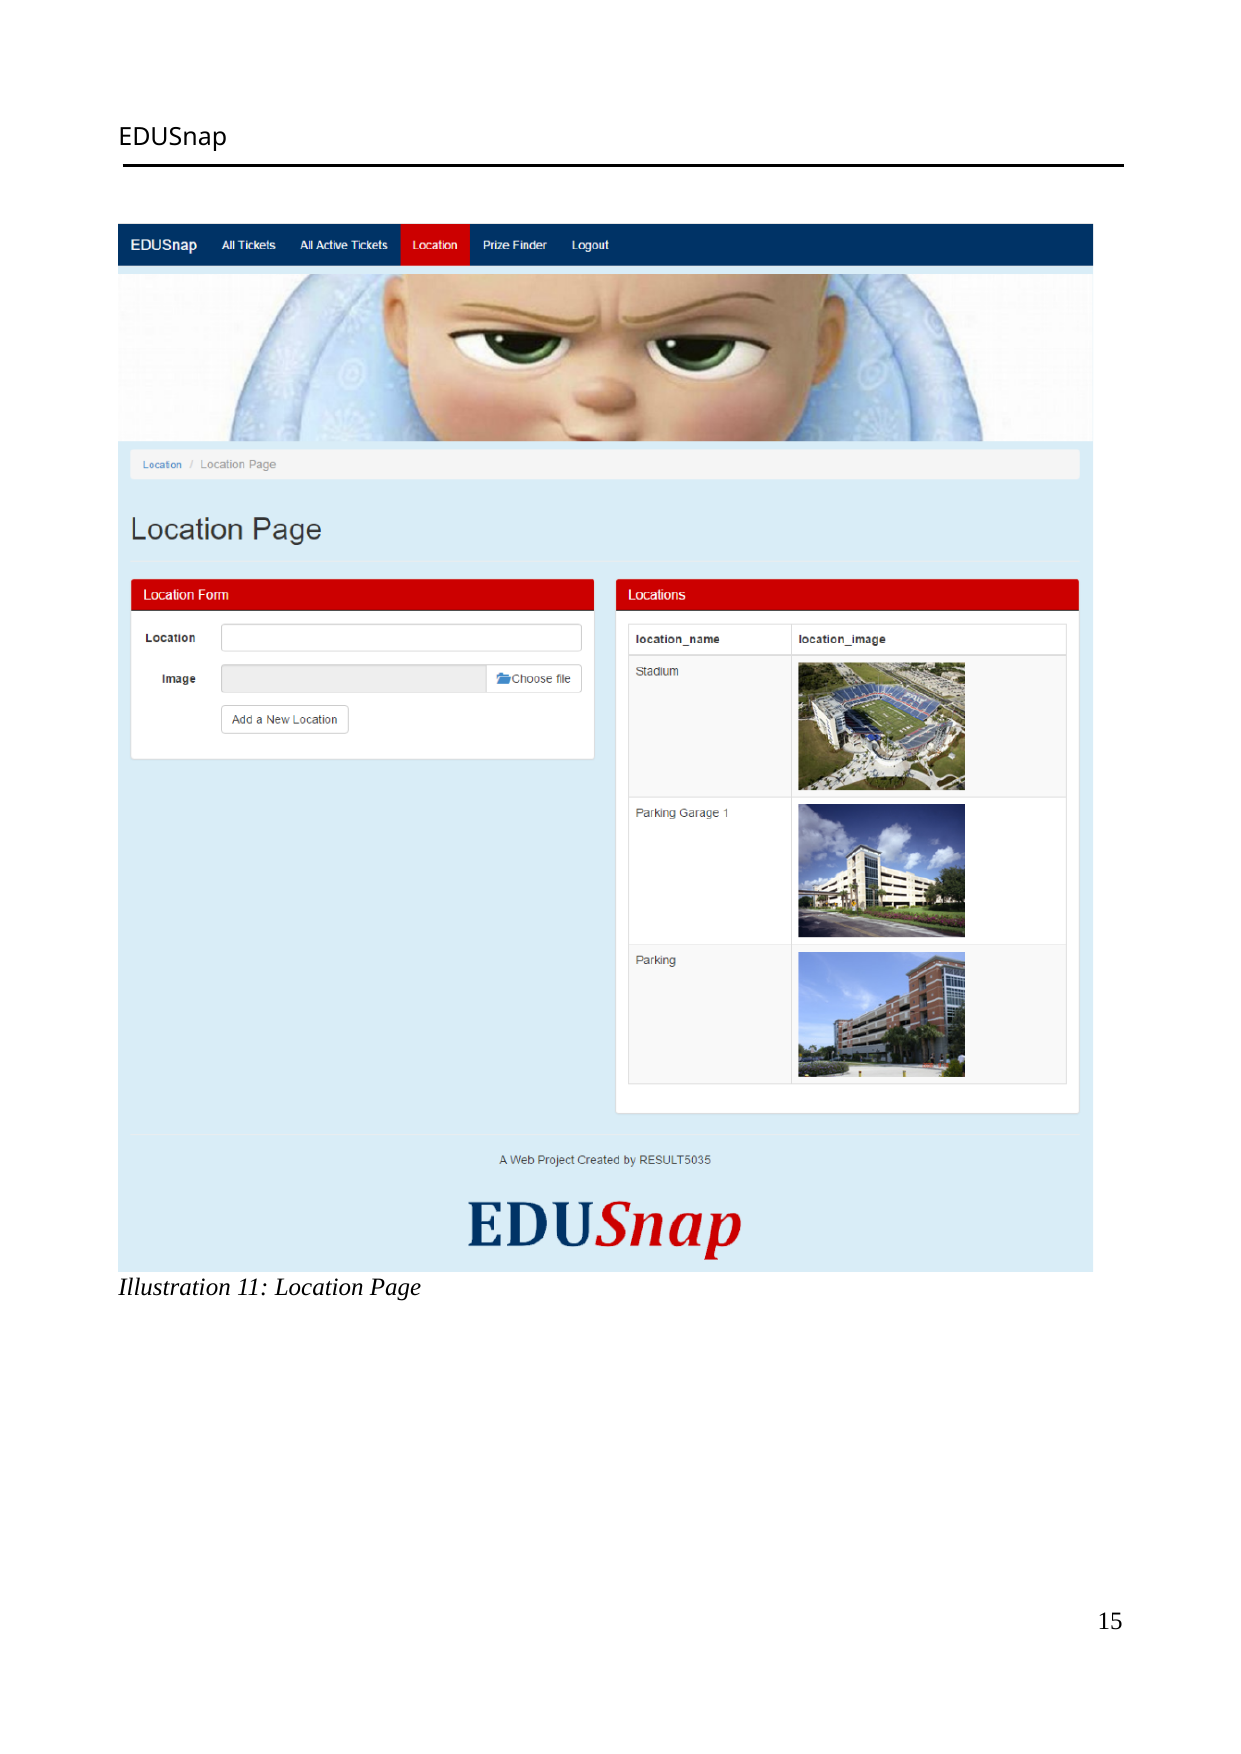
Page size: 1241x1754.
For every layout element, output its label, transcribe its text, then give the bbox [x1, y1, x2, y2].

text Illustration 11: Location Page [118, 1272, 1093, 1301]
picture [118, 223, 1094, 1272]
